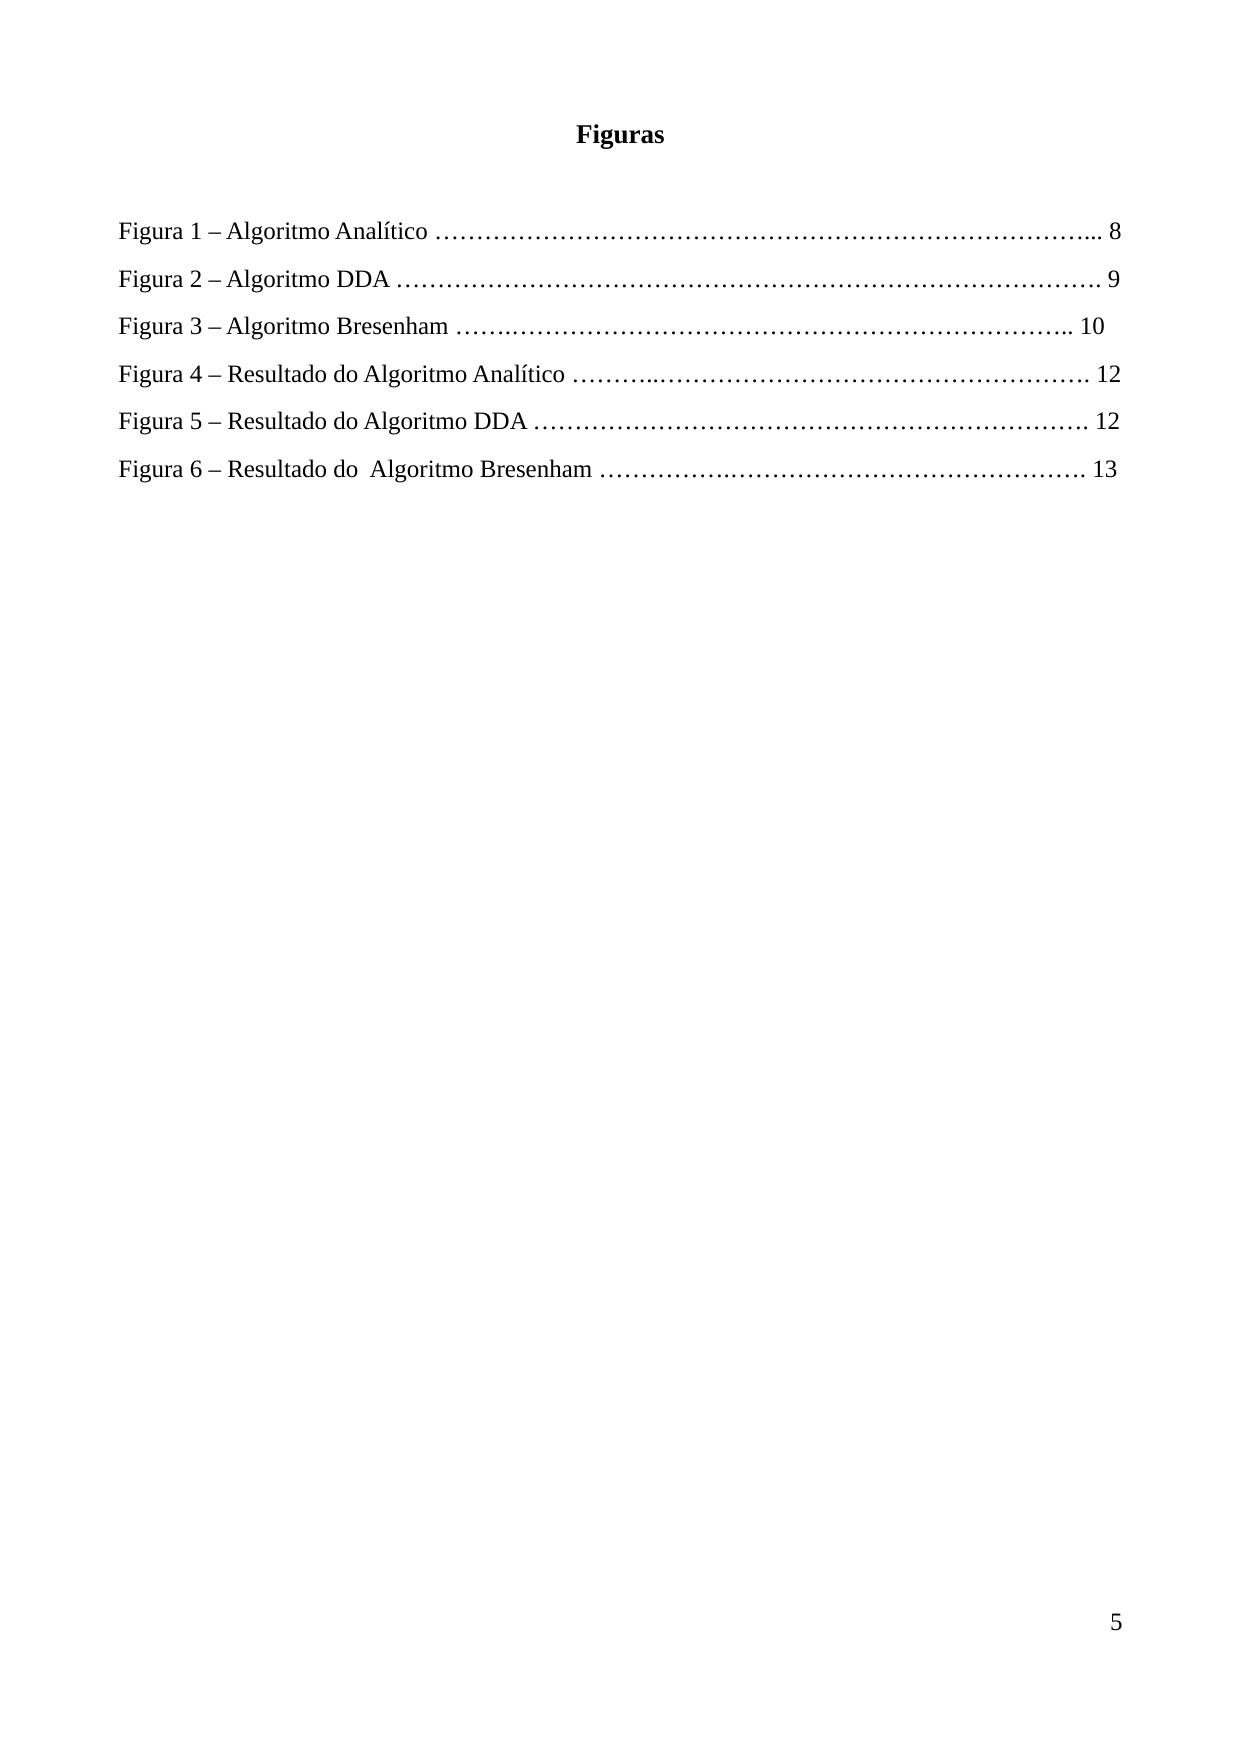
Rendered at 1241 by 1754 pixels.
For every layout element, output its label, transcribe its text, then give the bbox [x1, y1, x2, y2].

text Figura 3 – Algoritmo Bresenham …….………………………………………………………….. 10 [118, 311, 1122, 340]
text Figura 1 – Algoritmo Analítico ……………………………………………………………………... 8 [118, 216, 1122, 245]
text Figura 5 – Resultado do Algoritmo DDA …………………………………………………………. 12 [118, 406, 1122, 435]
text Figuras [118, 118, 1122, 149]
text Figura 6 – Resultado do Algoritmo Bresenham …………….……………………………………. 13 [118, 454, 1122, 483]
text Figura 4 – Resultado do Algoritmo Analítico ………..……………………………………………. 12 [118, 359, 1122, 388]
text Figura 2 – Algoritmo DDA …………………………………………………………………………. 9 [118, 264, 1122, 292]
